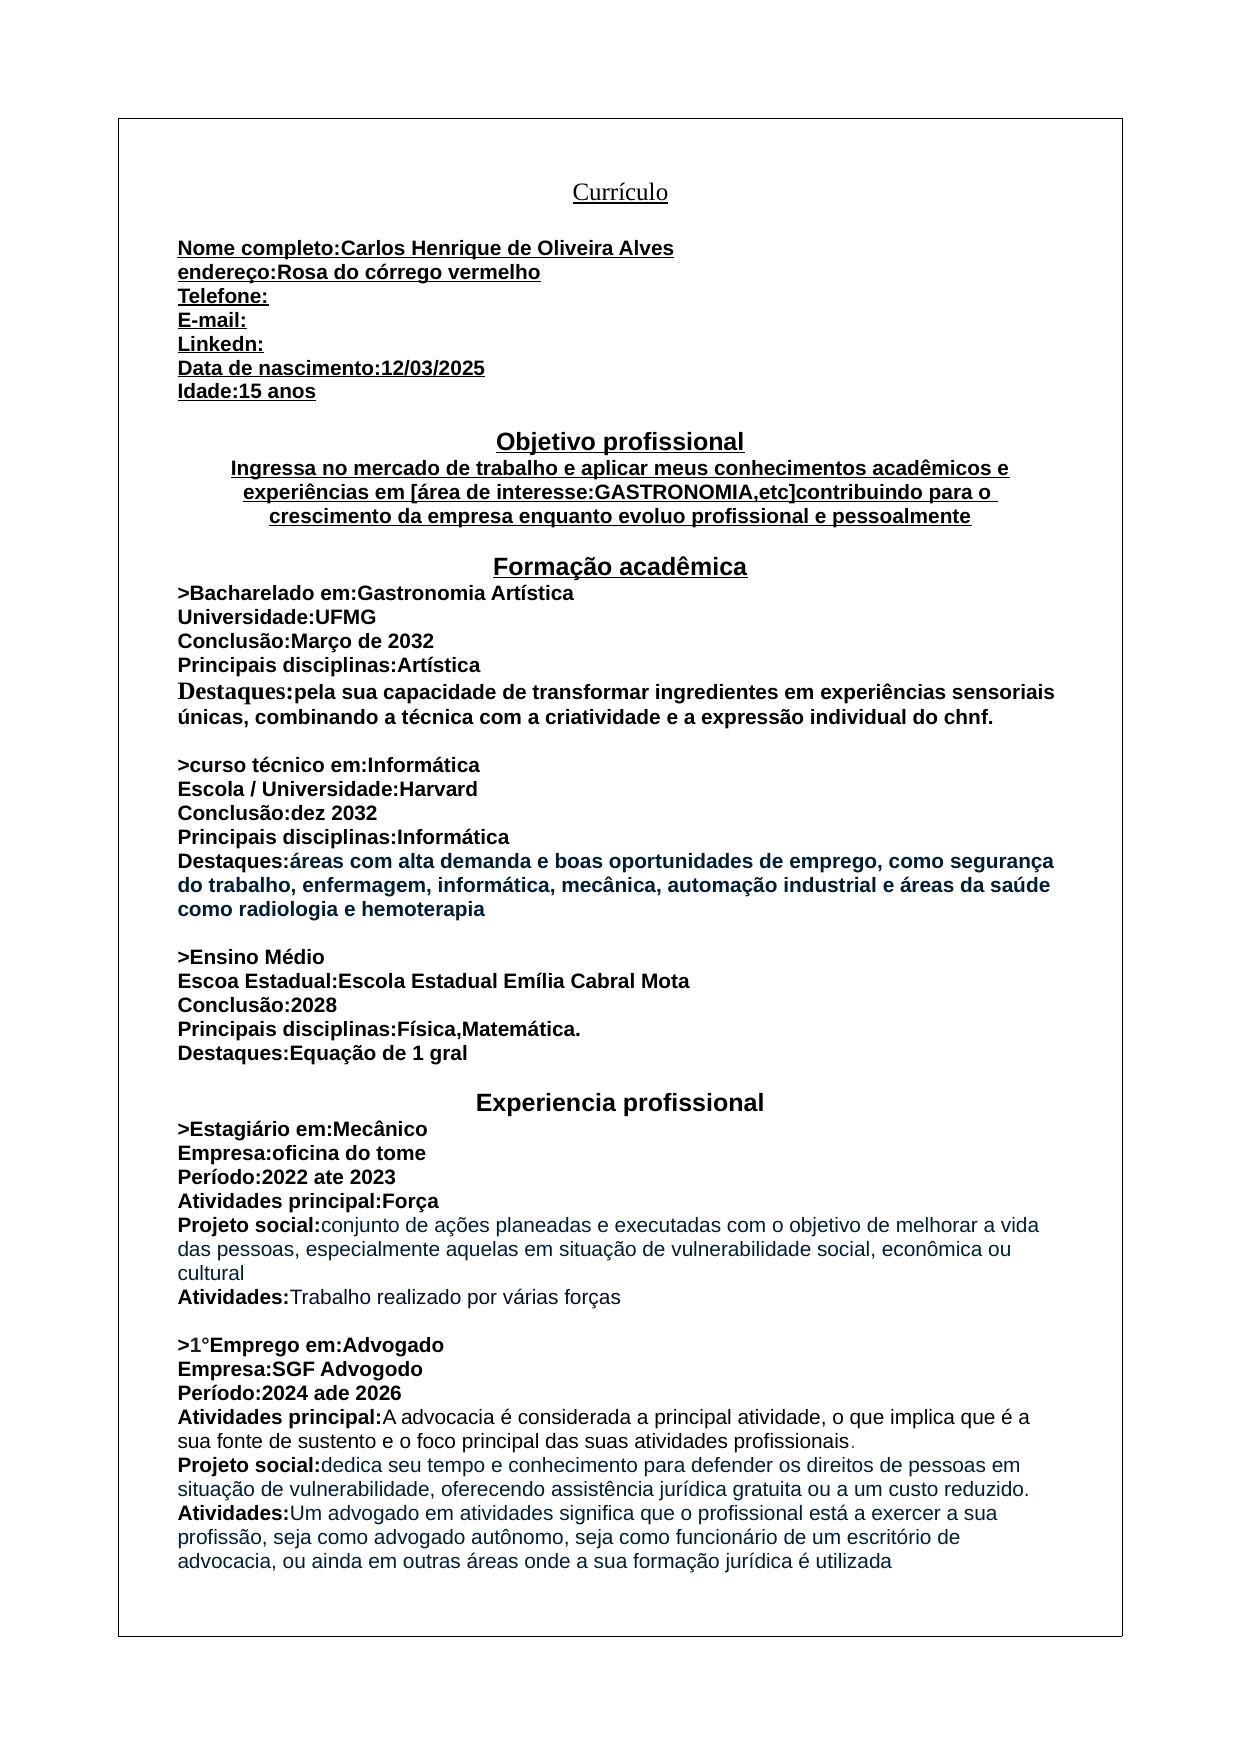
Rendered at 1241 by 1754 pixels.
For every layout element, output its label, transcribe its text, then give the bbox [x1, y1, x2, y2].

text Conclusão:dez 2032 [177, 801, 1063, 825]
text Objetivo profissional [177, 427, 1063, 456]
text Atividades principal:Força [177, 1189, 1063, 1213]
text Destaques:Equação de 1 gral [177, 1041, 1063, 1064]
text Empresa:oficina do tome [177, 1141, 1063, 1165]
text crescimento da empresa enquanto evoluo profissional e pessoalmente [177, 504, 1063, 528]
text Atividades principal:A advocacia é considerada a principal atividade, o que implica que é a sua fonte de sustento e o foco principal das suas atividades profissionais. [177, 1405, 1063, 1453]
text Principais disciplinas:Informática [177, 825, 1063, 849]
text Conclusão:Março de 2032 [177, 628, 1063, 652]
text Telefone: [177, 283, 1063, 307]
text Escoa Estadual:Escola Estadual Emília Cabral Mota [177, 969, 1063, 993]
text Atividades:Trabalho realizado por várias forças [177, 1285, 1063, 1309]
text Universidade:UFMG [177, 604, 1063, 628]
text >Bacharelado em:Gastronomia Artística [177, 581, 1063, 604]
text E-mail: [177, 307, 1063, 331]
text Data de nascimento:12/03/2025 [177, 355, 1063, 379]
text Atividades:Um advogado em atividades significa que o profissional está a exercer a sua profissão, seja como advogado autônomo, seja como funcionário de um escritório de advocacia, ou ainda em outras áreas onde a sua formação jurídica é utilizada [177, 1501, 1063, 1572]
text Período:2024 ade 2026 [177, 1381, 1063, 1405]
text >curso técnico em:Informática [177, 753, 1063, 777]
text Principais disciplinas:Física,Matemática. [177, 1017, 1063, 1041]
text experiências em [área de interesse:GASTRONOMIA,etc]contribuindo para o [177, 480, 1063, 504]
text Destaques:pela sua capacidade de transformar ingredientes em experiências sensoriais únicas, combinando a técnica com a criatividade e a expressão individual do chnf. [177, 676, 1063, 729]
text >1°Emprego em:Advogado [177, 1333, 1063, 1357]
text Período:2022 ate 2023 [177, 1165, 1063, 1189]
text Ingressa no mercado de trabalho e aplicar meus conhecimentos acadêmicos e [177, 456, 1063, 480]
text Conclusão:2028 [177, 993, 1063, 1017]
text Projeto social:dedica seu tempo e conhecimento para defender os direitos de pessoas em situação de vulnerabilidade, oferecendo assistência jurídica gratuita ou a um custo reduzido. [177, 1453, 1063, 1501]
text endereço:Rosa do córrego vermelho [177, 259, 1063, 283]
text Formação acadêmica [177, 552, 1063, 581]
text Principais disciplinas:Artística [177, 652, 1063, 676]
text Linkedn: [177, 331, 1063, 355]
text Projeto social:conjunto de ações planeadas e executadas com o objetivo de melhorar a vida das pessoas, especialmente aquelas em situação de vulnerabilidade social, econômica ou cultural [177, 1213, 1063, 1285]
text Empresa:SGF Advogodo [177, 1357, 1063, 1381]
text Escola / Universidade:Harvard [177, 777, 1063, 801]
text Destaques:áreas com alta demanda e boas oportunidades de emprego, como segurança do trabalho, enfermagem, informática, mecânica, automação industrial e áreas da saúde como radiologia e hemoterapia [177, 849, 1063, 921]
text >Ensino Médio [177, 945, 1063, 969]
text >Estagiário em:Mecânico [177, 1117, 1063, 1141]
text Experiencia profissional [177, 1088, 1063, 1117]
text Idade:15 anos [177, 379, 1063, 403]
text Nome completo:Carlos Henrique de Oliveira Alves [177, 236, 1063, 259]
